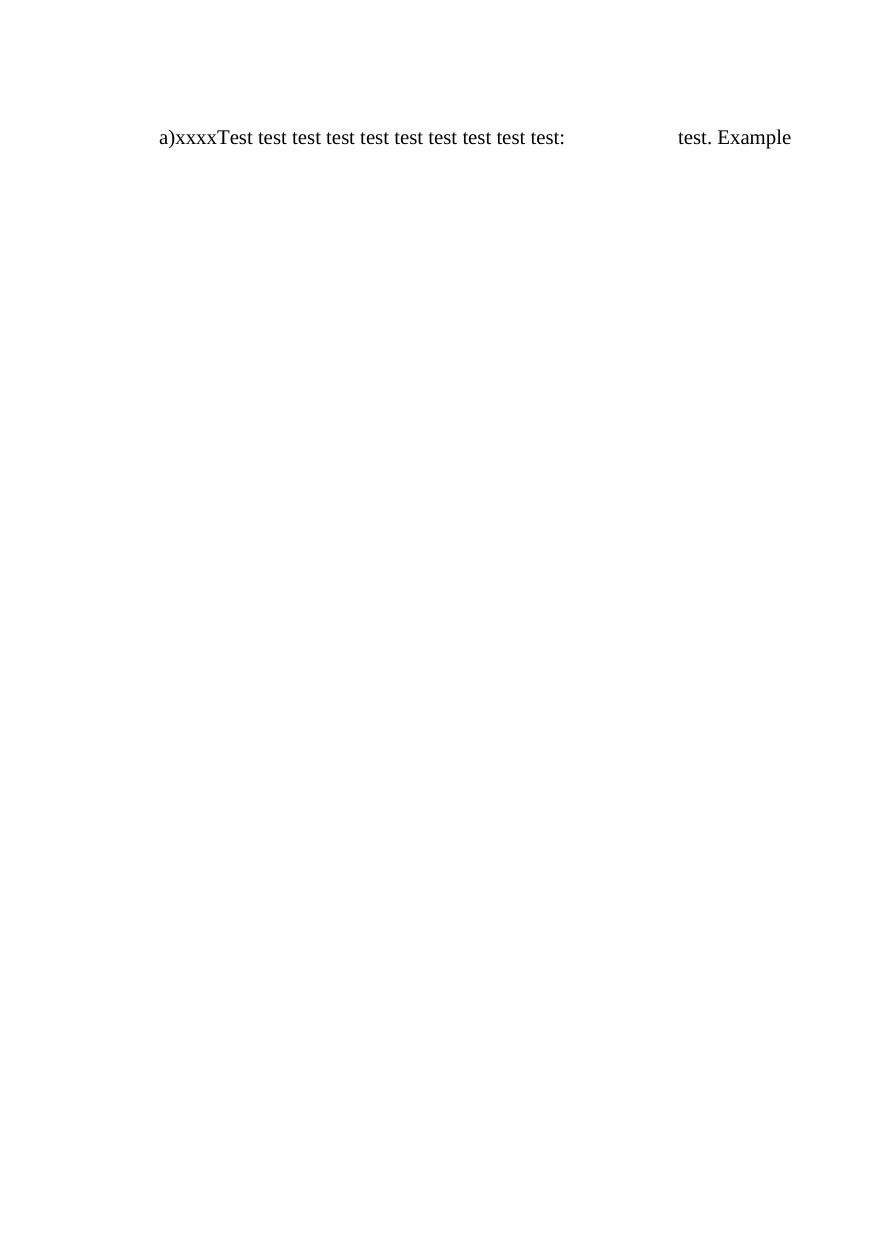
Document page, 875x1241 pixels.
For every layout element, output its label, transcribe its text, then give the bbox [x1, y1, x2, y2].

list a)xxxxTest test test test test test test test test test: test. Example [159, 126, 678, 149]
